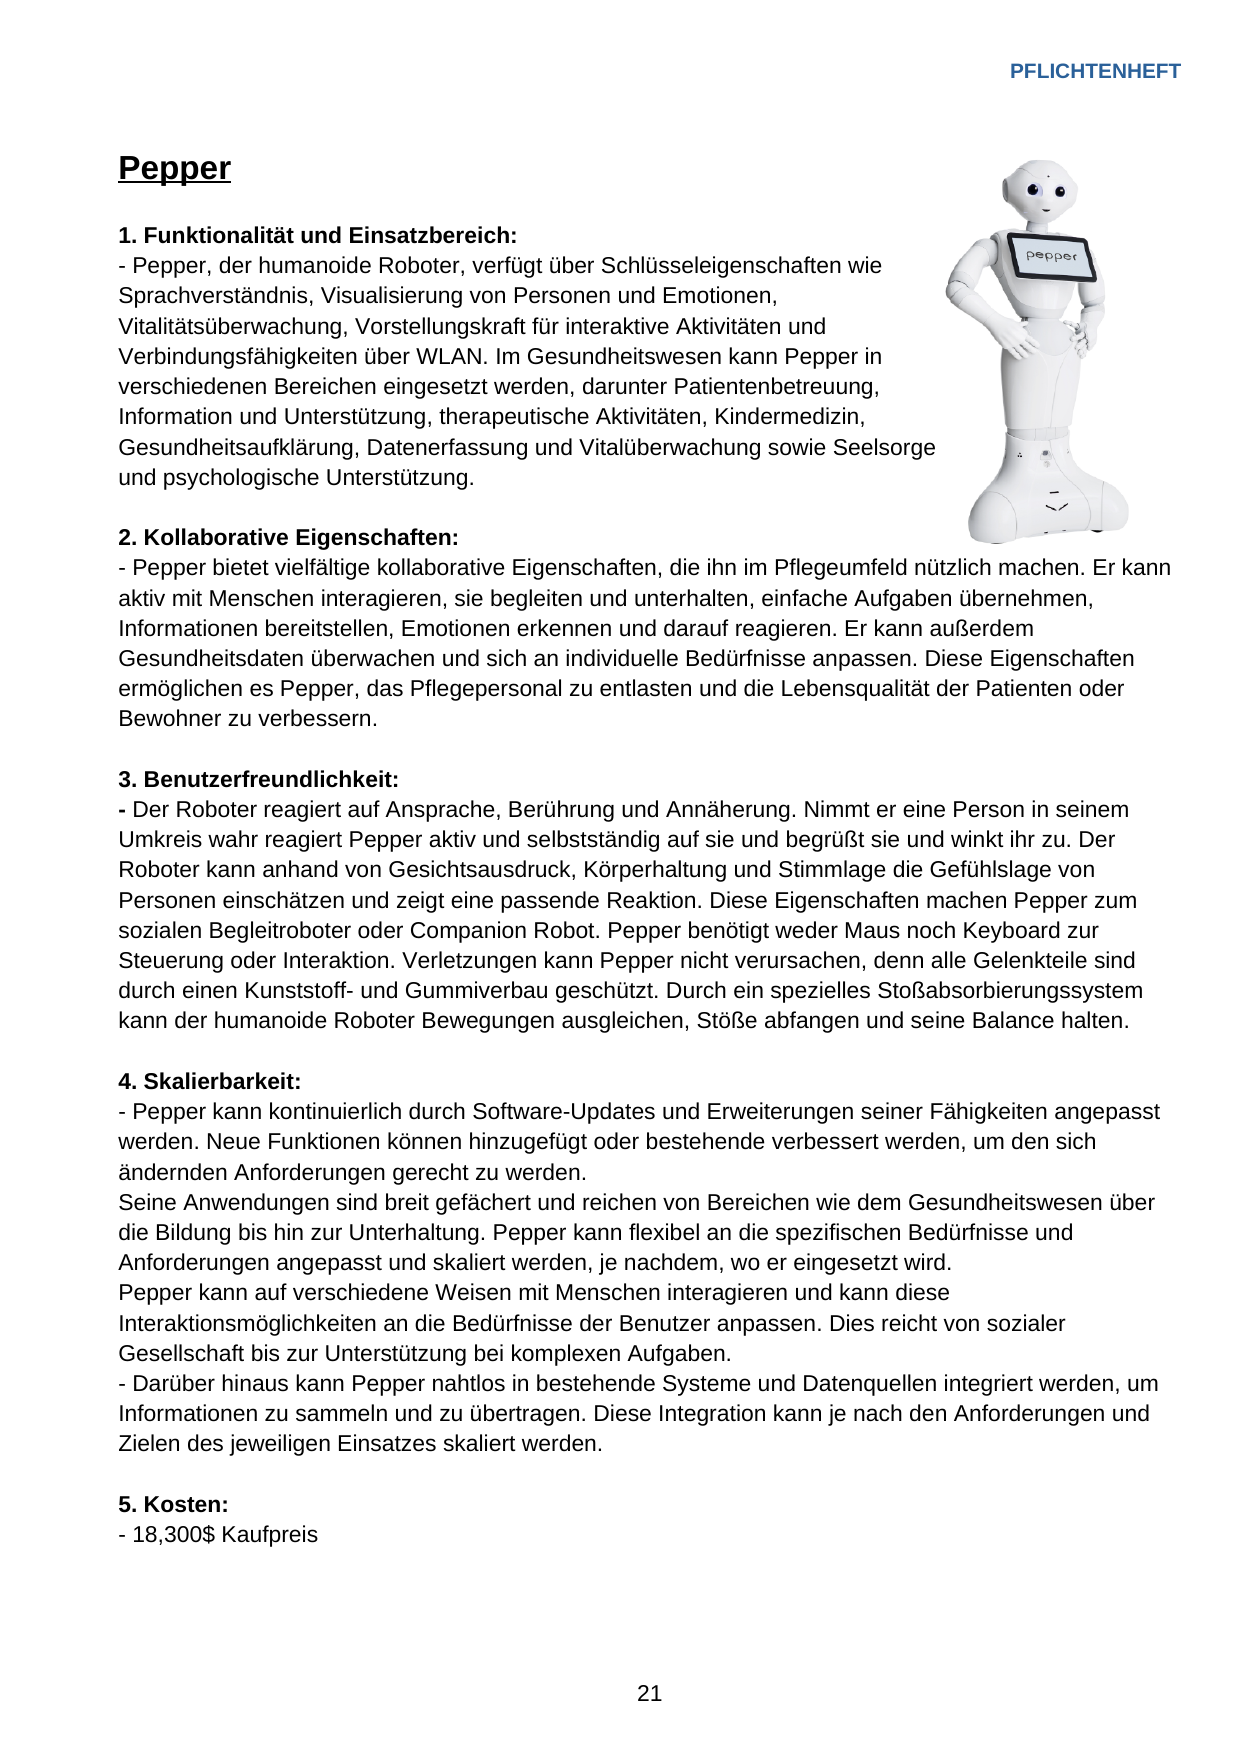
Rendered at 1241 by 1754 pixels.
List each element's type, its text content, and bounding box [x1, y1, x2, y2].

text Seine Anwendungen sind breit gefächert und reichen von Bereichen wie dem Gesundheitswesen über die Bildung bis hin zur Unterhaltung. Pepper kann flexibel an die spezifischen Bedürfnisse und Anforderungen angepasst und skaliert werden, je nachdem, wo er eingesetzt wird. [118, 1189, 1181, 1276]
text [1133, 252, 1181, 490]
text - 18,300$ Kaufpreis [118, 1521, 1181, 1547]
text 5. Kosten: [118, 1491, 1181, 1517]
text - Pepper, der humanoide Roboter, verfügt über Schlüsseleigenschaften wie Sprachverständnis, Visualisierung von Personen und Emotionen, Vitalitätsüberwachung, Vorstellungskraft für interaktive Aktivitäten und Verbindungsfähigkeiten über WLAN. Im Gesundheitswesen kann Pepper in verschiedenen Bereichen eingesetzt werden, darunter Patientenbetreuung, Information und Unterstützung, therapeutische Aktivitäten, Kindermedizin, Gesundheitsaufklärung, Datenerfassung und Vitalüberwachung sowie Seelsorge und psychologische Unterstützung. [118, 252, 938, 490]
text - Darüber hinaus kann Pepper nahtlos in bestehende Systeme und Datenquellen integriert werden, um Informationen zu sammeln und zu übertragen. Diese Integration kann je nach den Anforderungen und Zielen des jeweiligen Einsatzes skaliert werden. [118, 1370, 1181, 1457]
text 4. Skalierbarkeit: [118, 1068, 1181, 1094]
text [1133, 222, 1181, 248]
text 3. Benutzerfreundlichkeit: [118, 766, 1181, 792]
text Pepper [118, 148, 1181, 186]
text - Der Roboter reagiert auf Ansprache, Berührung und Annäherung. Nimmt er eine Person in seinem Umkreis wahr reagiert Pepper aktiv und selbstständig auf sie und begrüßt sie und winkt ihr zu. Der Roboter kann anhand von Gesichtsausdruck, Körperhaltung und Stimmlage die Gefühlslage von Personen einschätzen und zeigt eine passende Reaktion. Diese Eigenschaften machen Pepper zum sozialen Begleitroboter oder Companion Robot. Pepper benötigt weder Maus noch Keyboard zur Steuerung oder Interaktion. Verletzungen kann Pepper nicht verursachen, denn alle Gelenkteile sind durch einen Kunststoff- und Gummiverbau geschützt. Durch ein spezielles Stoßabsorbierungssystem kann der humanoide Roboter Bewegungen ausgleichen, Stöße abfangen und seine Balance halten. [118, 796, 1181, 1034]
text 1. Funktionalität und Einsatzbereich: [118, 222, 938, 248]
picture [938, 158, 1133, 549]
text - Pepper bietet vielfältige kollaborative Eigenschaften, die ihn im Pflegeumfeld nützlich machen. Er kann aktiv mit Menschen interagieren, sie begleiten und unterhalten, einfache Aufgaben übernehmen, Informationen bereitstellen, Emotionen erkennen und darauf reagieren. Er kann außerdem Gesundheitsdaten überwachen und sich an individuelle Bedürfnisse anpassen. Diese Eigenschaften ermöglichen es Pepper, das Pflegepersonal zu entlasten und die Lebensqualität der Patienten oder Bewohner zu verbessern. [118, 554, 1181, 732]
text Pepper kann auf verschiedene Weisen mit Menschen interagieren und kann diese Interaktionsmöglichkeiten an die Bedürfnisse der Benutzer anpassen. Dies reicht von sozialer Gesellschaft bis zur Unterstützung bei komplexen Aufgaben. [118, 1279, 1181, 1366]
text 2. Kollaborative Eigenschaften: [118, 524, 1181, 551]
text - Pepper kann kontinuierlich durch Software-Updates und Erweiterungen seiner Fähigkeiten angepasst werden. Neue Funktionen können hinzugefügt oder bestehende verbessert werden, um den sich ändernden Anforderungen gerecht zu werden. [118, 1098, 1181, 1185]
